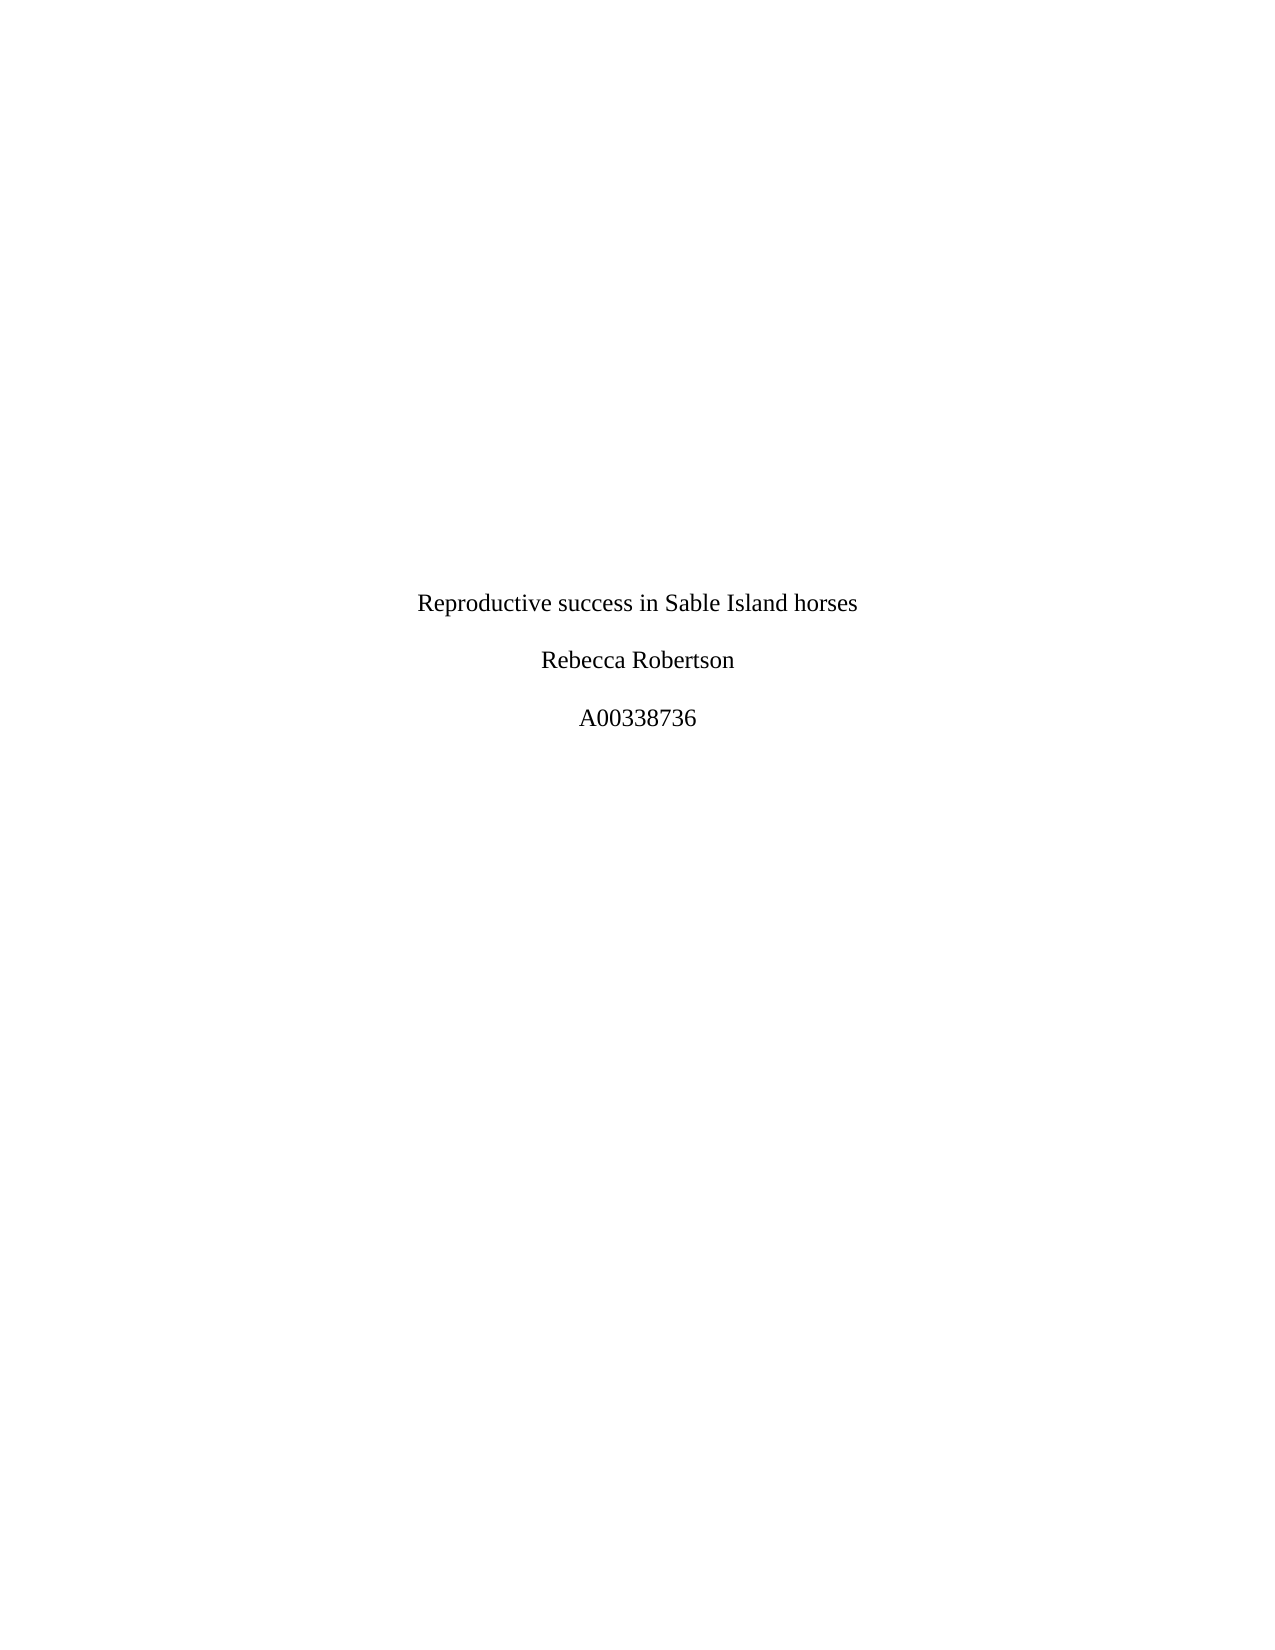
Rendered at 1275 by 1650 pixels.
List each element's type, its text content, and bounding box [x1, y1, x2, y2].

text Rebecca Robertson [118, 645, 1157, 674]
text Reproductive success in Sable Island horses [118, 588, 1157, 616]
text A00338736 [118, 703, 1157, 731]
